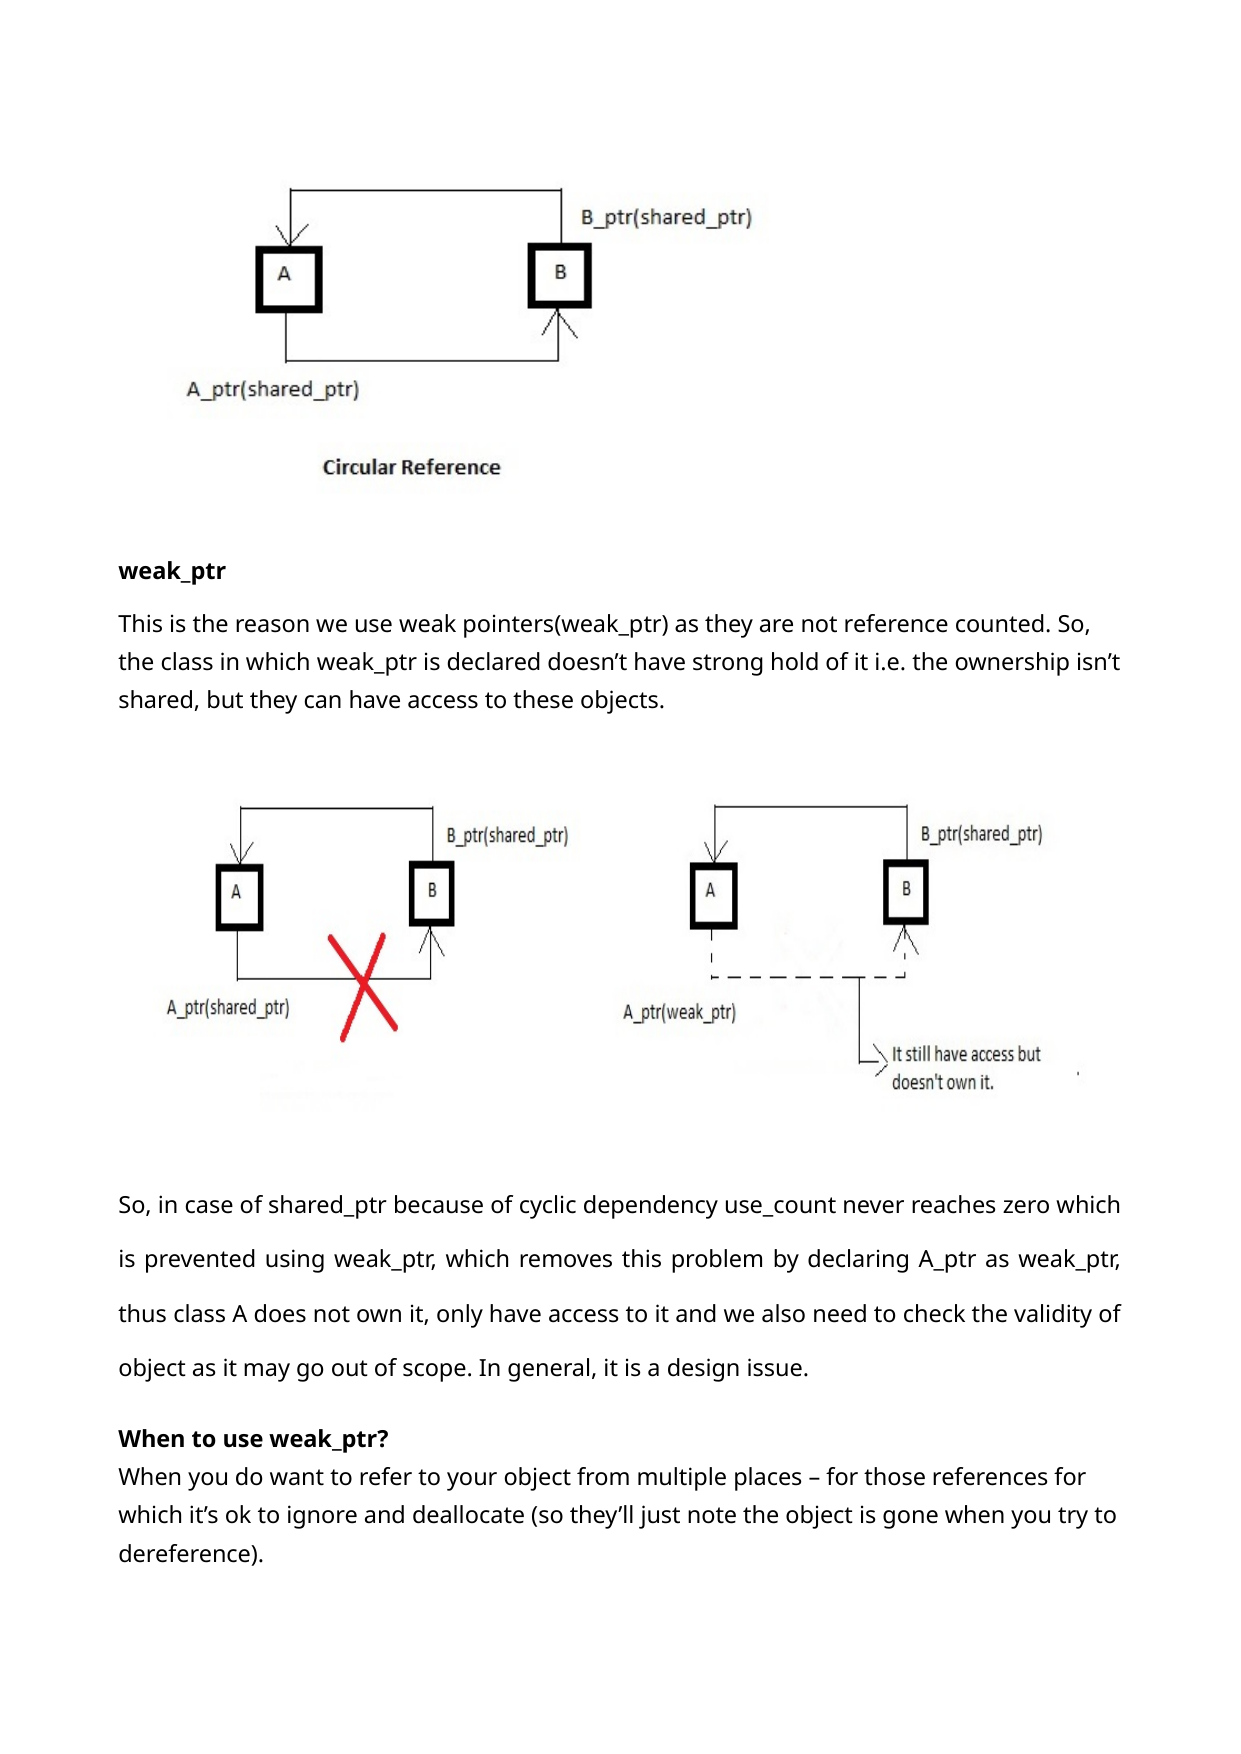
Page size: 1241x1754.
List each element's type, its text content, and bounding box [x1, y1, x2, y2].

picture [118, 118, 783, 534]
text This is the reason we use weak pointers(weak_ptr) as they are not reference counted. So, the class in which weak_ptr is declared doesn’t have strong hold of it i.e. the ownership isn’t shared, but they can have access to these objects. [118, 607, 1122, 716]
text weak_ptr [118, 554, 1122, 586]
text When to use weak_ptr? When you do want to refer to your object from multiple places – for those references for which it’s ok to ignore and deallocate (so they’ll just note the object is gone when you try to dereference). [118, 1422, 1122, 1569]
picture [118, 736, 1122, 1152]
text So, in case of shared_ptr because of cyclic dependency use_count never reaches zero which is prevented using weak_ptr, which removes this problem by declaring A_ptr as weak_ptr, thus class A does not own it, only have access to it and we also need to check the validity of object as it may go out of scope. In general, it is a design issue. [118, 1188, 1122, 1384]
